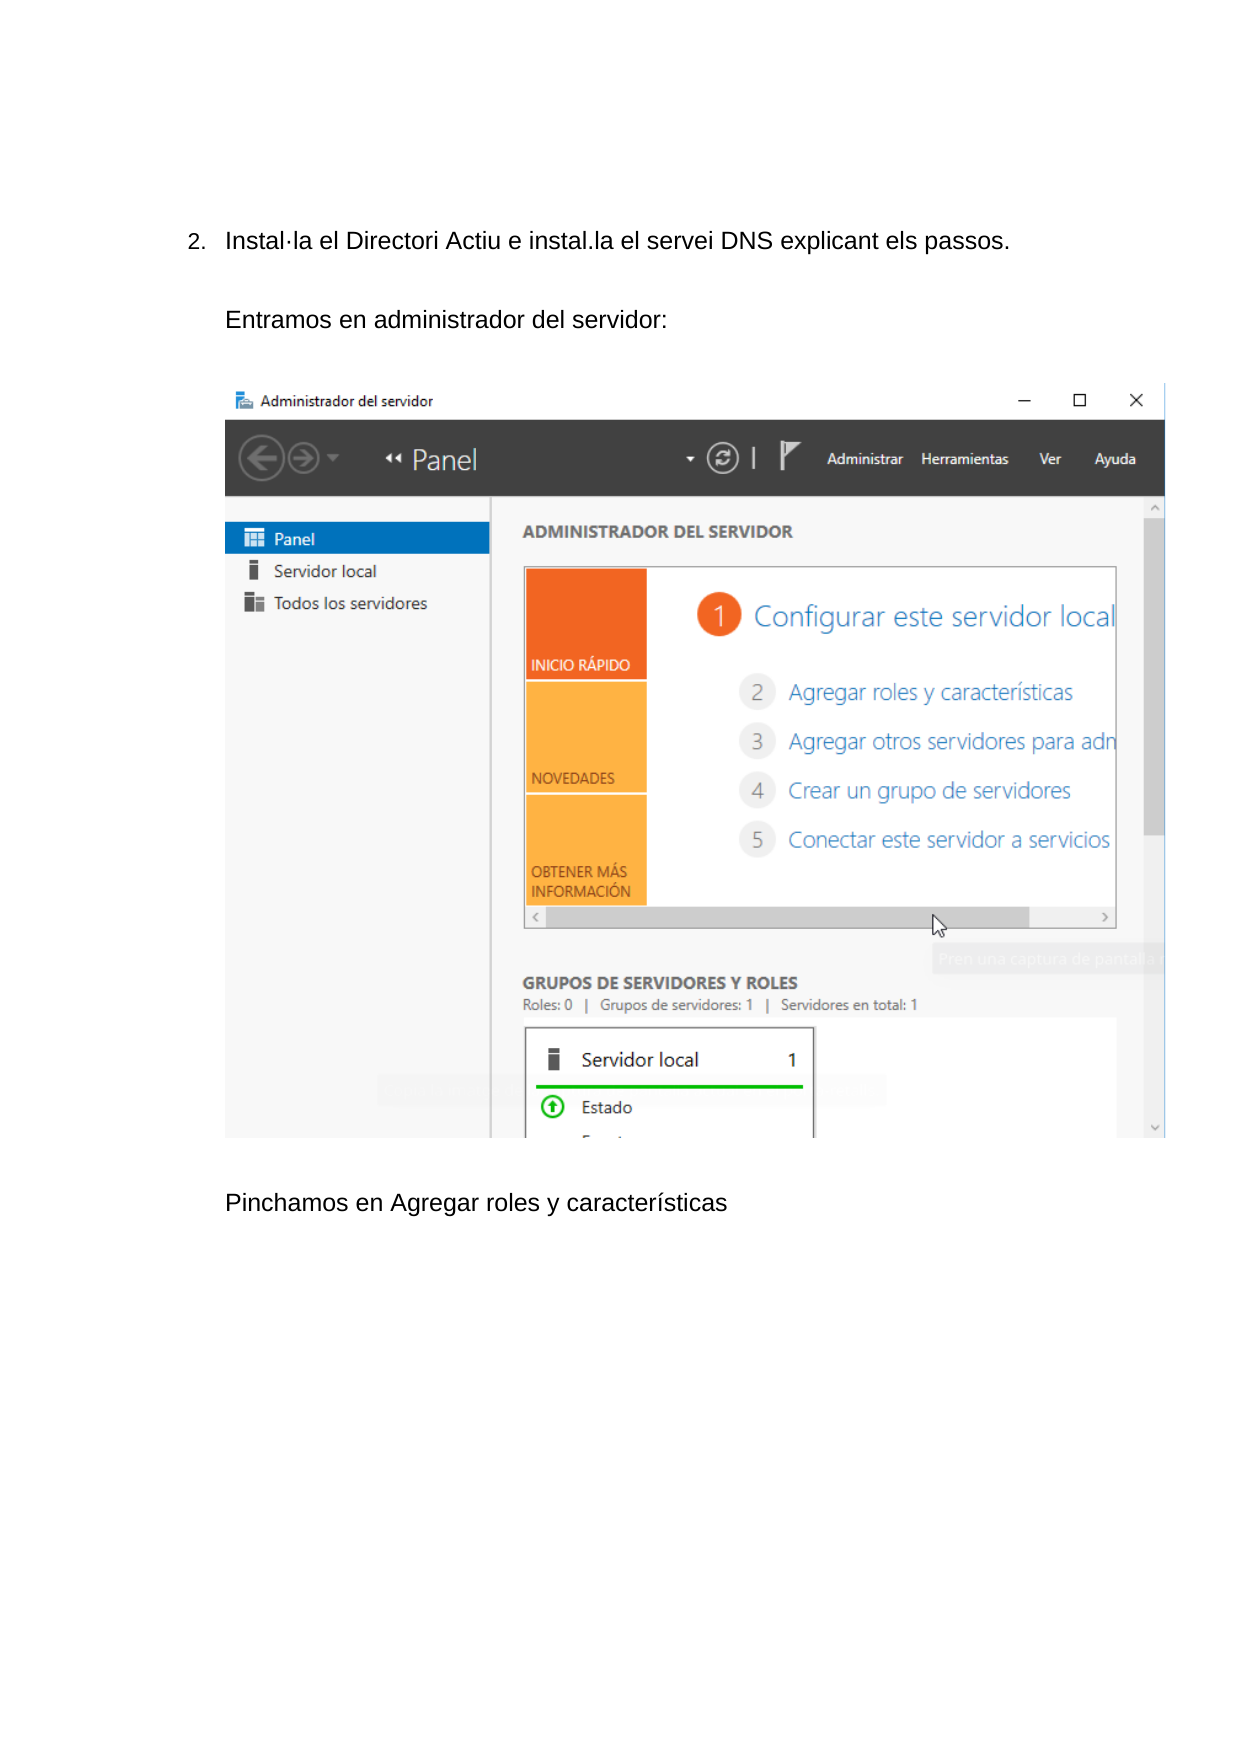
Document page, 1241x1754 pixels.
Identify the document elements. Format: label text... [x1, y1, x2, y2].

list Instal·la el Directori Actiu e instal.la el servei DNS explicant els passos. [187, 226, 1090, 255]
text Entramos en administrador del servidor: [225, 305, 1090, 334]
text Pinchamos en Agregar roles y características [225, 1188, 1090, 1217]
